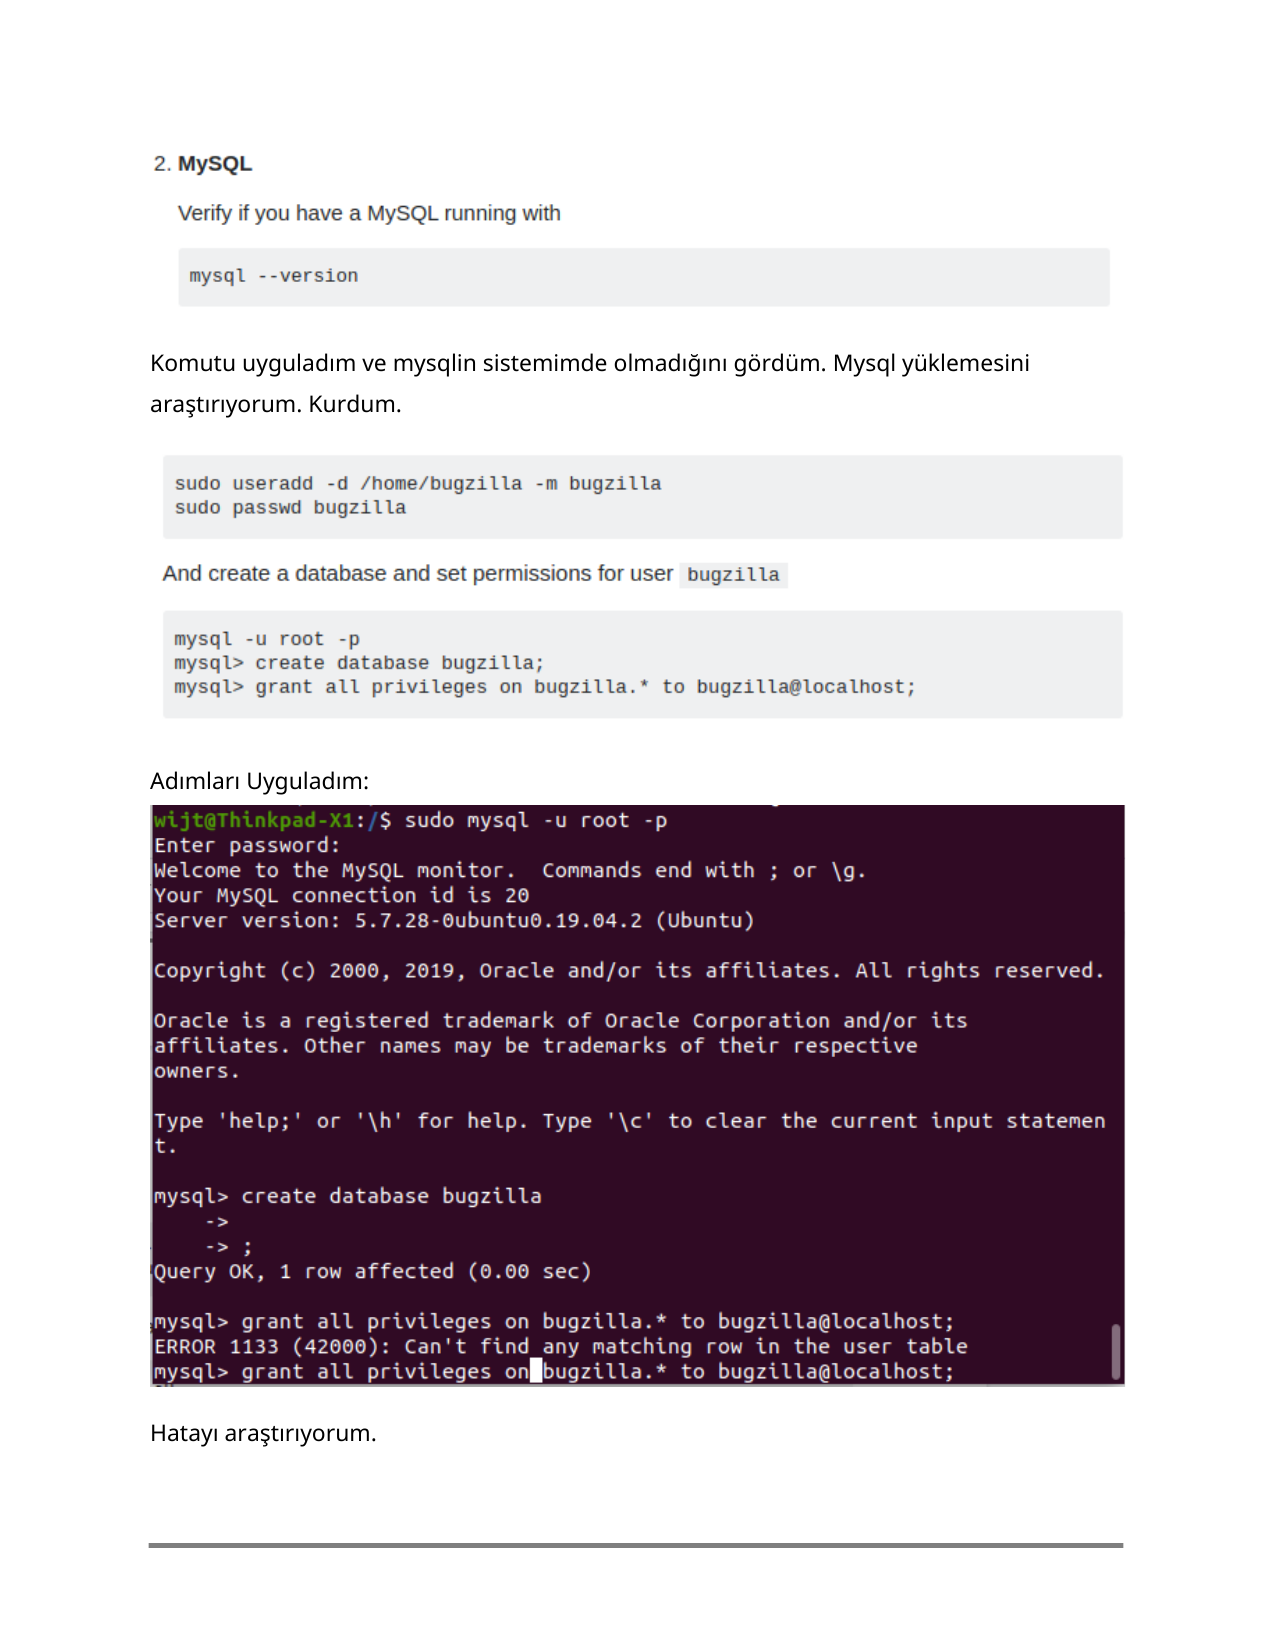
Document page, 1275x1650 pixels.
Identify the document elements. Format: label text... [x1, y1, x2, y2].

picture [150, 150, 1125, 317]
picture [148, 1543, 1124, 1548]
text Adımları Uyguladım: [150, 764, 1125, 805]
picture [150, 448, 1125, 735]
picture [150, 805, 1125, 1387]
text Hatayı araştırıyorum. [150, 1417, 1125, 1448]
text Komutu uyguladım ve mysqlin sistemimde olmadığını gördüm. Mysql yüklemesini araştırıyorum. Kurdum. [150, 347, 1125, 419]
